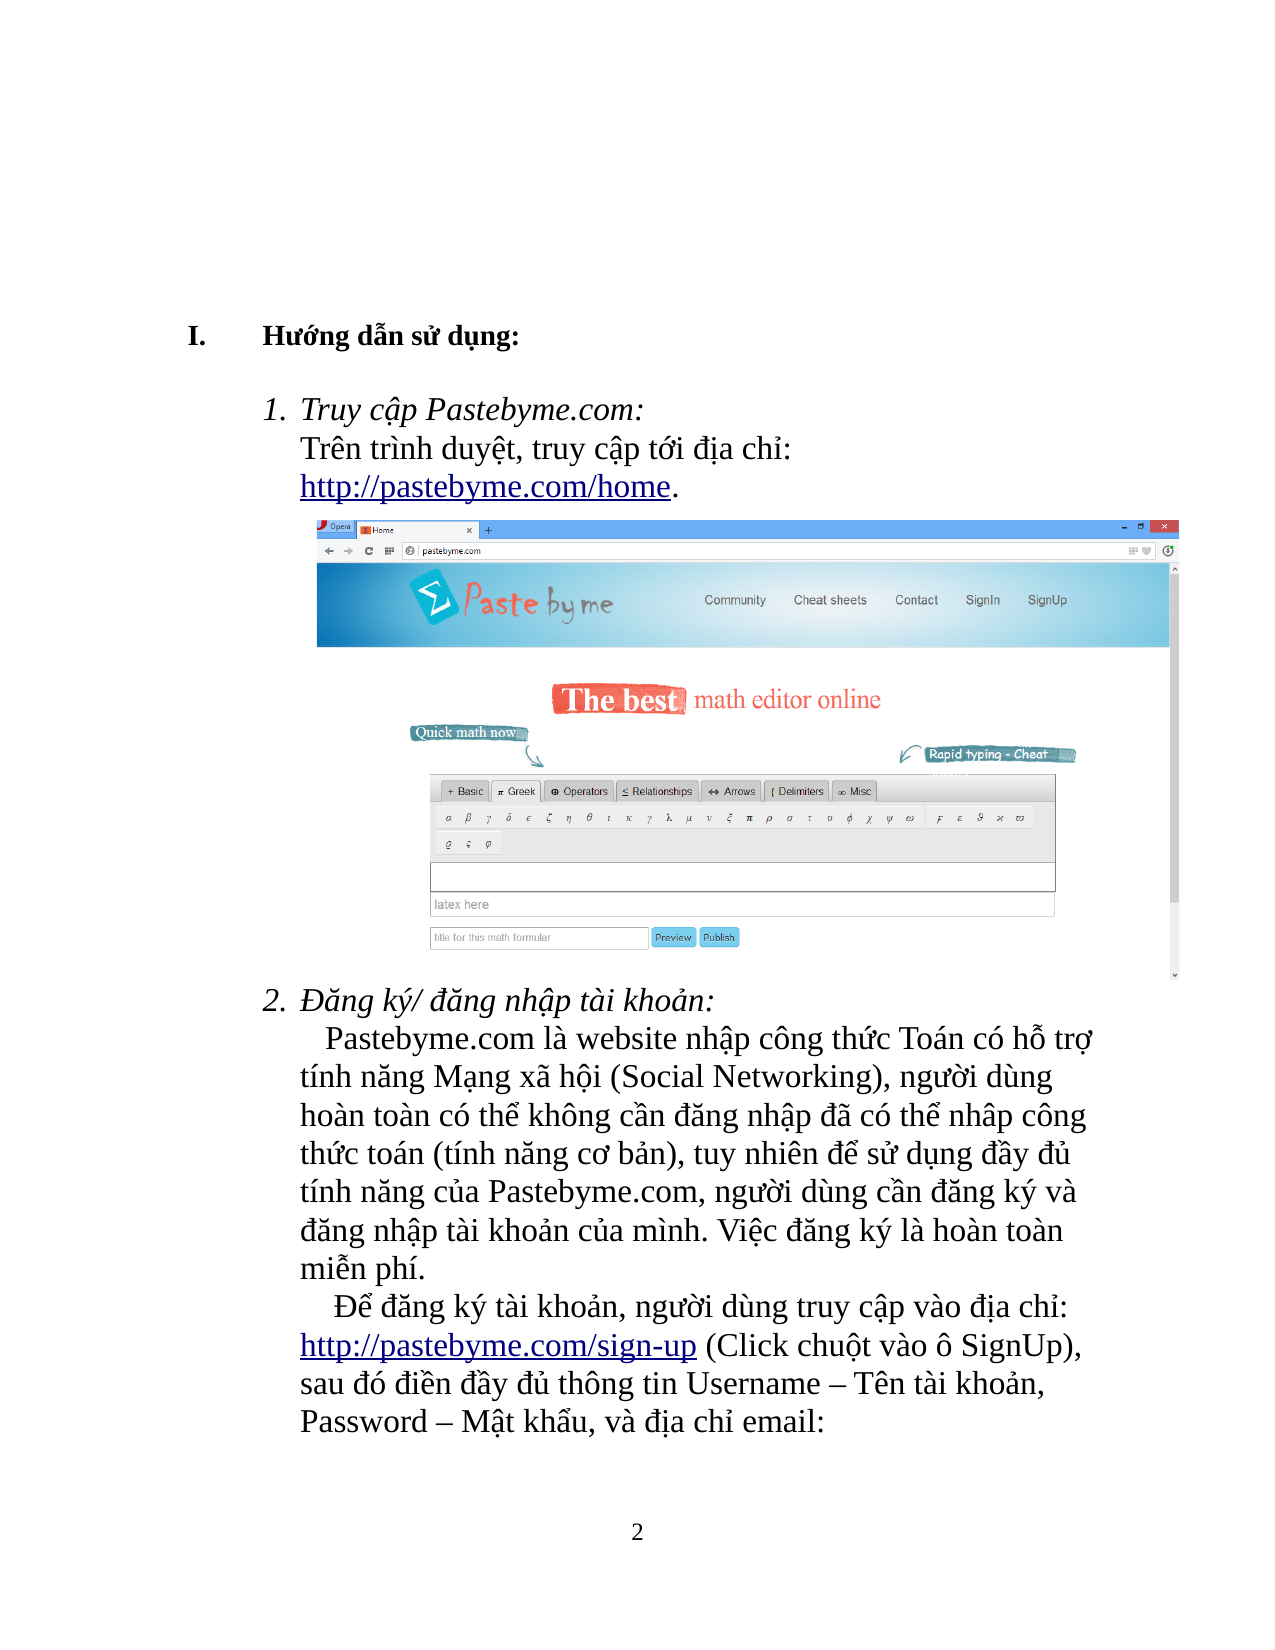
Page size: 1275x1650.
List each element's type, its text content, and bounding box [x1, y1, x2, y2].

list Hướng dẫn sử dụng: [187, 318, 1125, 351]
list Để đăng ký tài khoản, người dùng truy cập vào địa chỉ: http://pastebyme.com/sign-up (Click chuột vào ô SignUp), sau đó điền đầy đủ thông tin Username – Tên tài khoản, Password – Mật khẩu, và địa chỉ email: [262, 1286, 1125, 1440]
picture [316, 520, 1180, 980]
list Trên trình duyệt, truy cập tới địa chỉ: http://pastebyme.com/home. [300, 428, 1125, 504]
list Truy cập Pastebyme.com: [262, 389, 1125, 428]
list Đăng ký/ đăng nhập tài khoản: [262, 504, 1125, 1018]
list Pastebyme.com là website nhập công thức Toán có hỗ trợ tính năng Mạng xã hội (Social Networking), người dùng hoàn toàn có thể không cần đăng nhập đã có thể nhâp công thức toán (tính năng cơ bản), tuy nhiên để sử dụng đầy đủ tính năng của Pastebyme.com, người dùng cần đăng ký và đăng nhập tài khoản của mình. Việc đăng ký là hoàn toàn miễn phí. [262, 1018, 1125, 1286]
